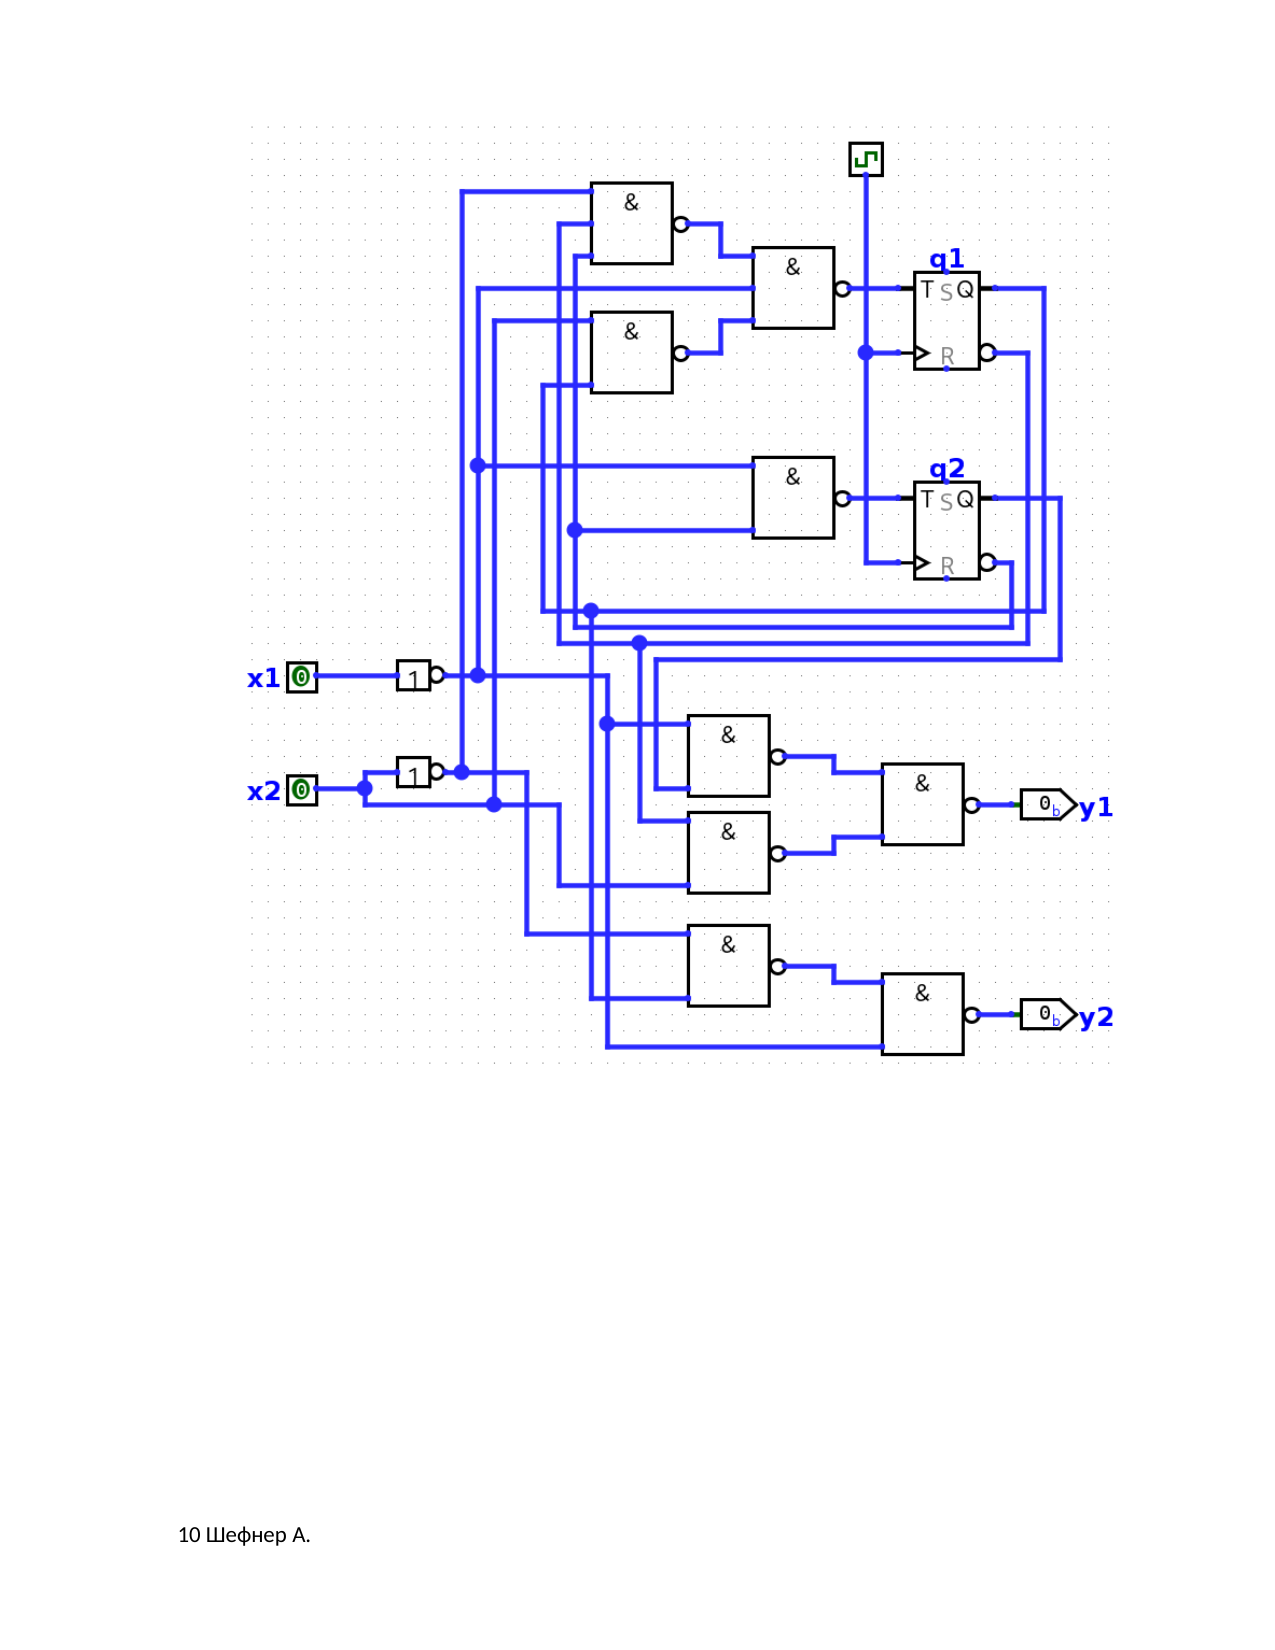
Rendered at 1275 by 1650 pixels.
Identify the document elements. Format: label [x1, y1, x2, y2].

picture [244, 118, 1119, 1068]
